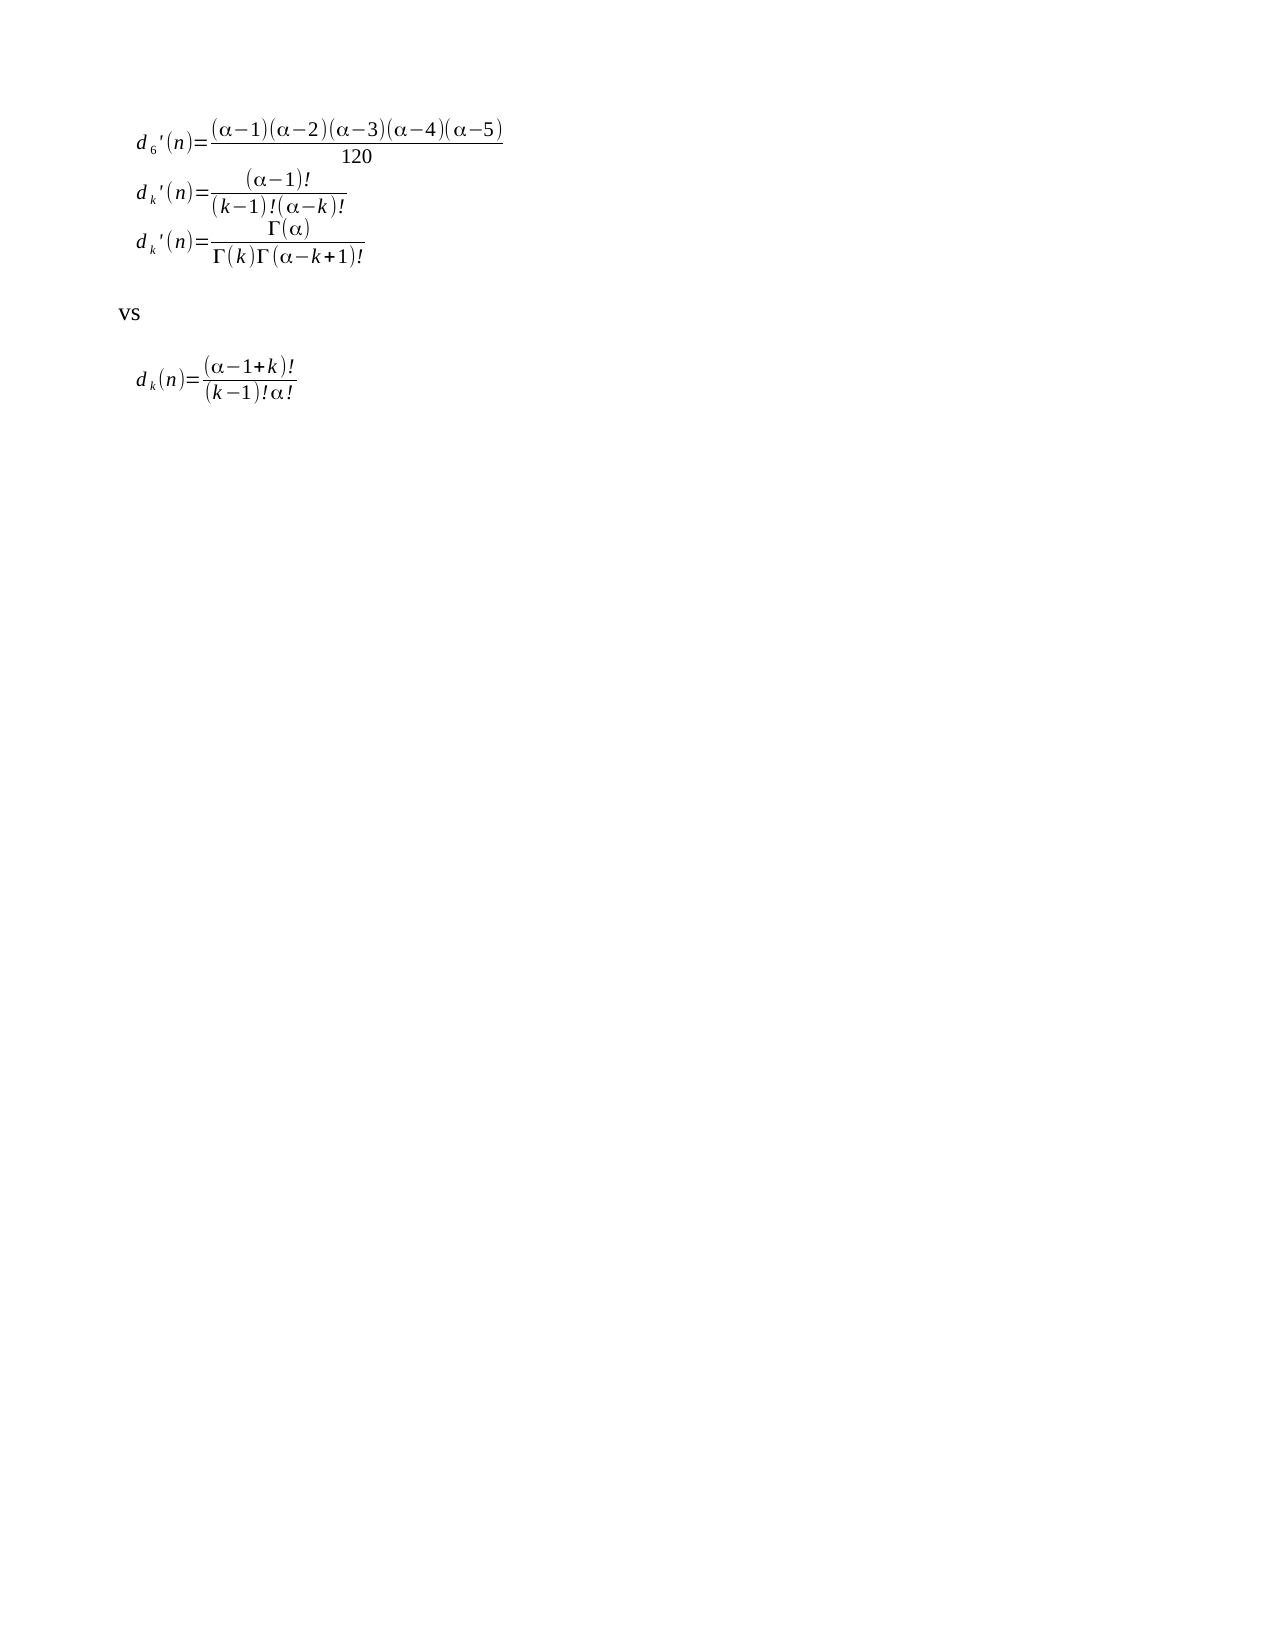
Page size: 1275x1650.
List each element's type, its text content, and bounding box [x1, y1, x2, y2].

text vs [118, 297, 1157, 326]
